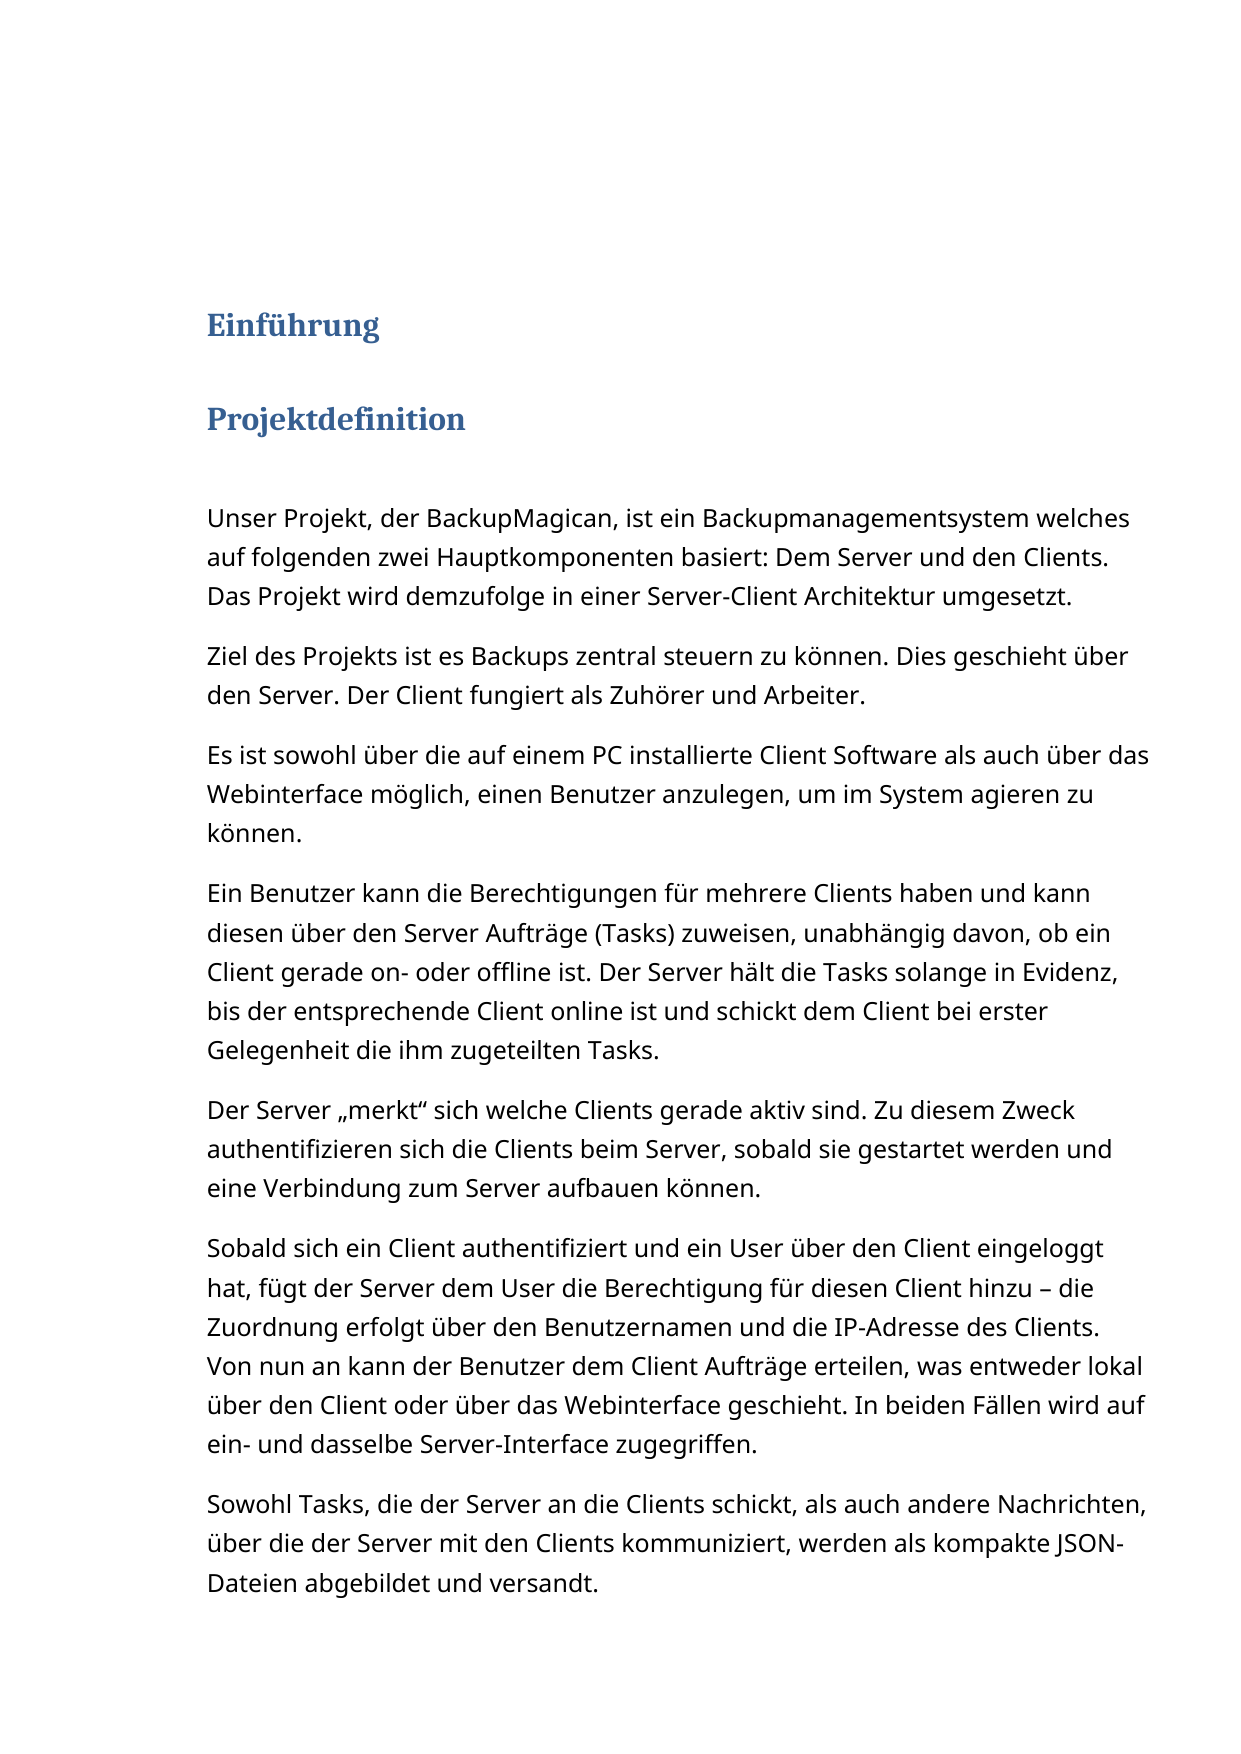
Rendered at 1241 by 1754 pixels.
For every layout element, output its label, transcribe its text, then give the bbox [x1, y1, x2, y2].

subtitle Projektdefinition [207, 400, 1152, 439]
text Der Server „merkt“ sich welche Clients gerade aktiv sind. Zu diesem Zweck authentifizieren sich die Clients beim Server, sobald sie gestartet werden und eine Verbindung zum Server aufbauen können. [207, 1093, 1152, 1205]
text Sowohl Tasks, die der Server an die Clients schickt, als auch andere Nachrichten, über die der Server mit den Clients kommuniziert, werden als kompakte JSON-Dateien abgebildet und versandt. [207, 1487, 1152, 1599]
text Ein Benutzer kann die Berechtigungen für mehrere Clients haben und kann diesen über den Server Aufträge (Tasks) zuweisen, unabhängig davon, ob ein Client gerade on- oder offline ist. Der Server hält die Tasks solange in Evidenz, bis der entsprechende Client online ist und schickt dem Client bei erster Gelegenheit die ihm zugeteilten Tasks. [207, 876, 1152, 1067]
text Unser Projekt, der BackupMagican, ist ein Backupmanagementsystem welches auf folgenden zwei Hauptkomponenten basiert: Dem Server und den Clients. Das Projekt wird demzufolge in einer Server-Client Architektur umgesetzt. [207, 500, 1152, 613]
text Ziel des Projekts ist es Backups zentral steuern zu können. Dies geschieht über den Server. Der Client fungiert als Zuhörer und Arbeiter. [207, 638, 1152, 712]
text Sobald sich ein Client authentifiziert und ein User über den Client eingeloggt hat, fügt der Server dem User die Berechtigung für diesen Client hinzu – die Zuordnung erfolgt über den Benutzernamen und die IP-Adresse des Clients. Von nun an kann der Benutzer dem Client Aufträge erteilen, was entweder lokal über den Client oder über das Webinterface geschieht. In beiden Fällen wird auf ein- und dasselbe Server-Interface zugegriffen. [207, 1231, 1152, 1461]
subtitle Einführung [207, 306, 1152, 344]
text Es ist sowohl über die auf einem PC installierte Client Software als auch über das Webinterface möglich, einen Benutzer anzulegen, um im System agieren zu können. [207, 738, 1152, 850]
